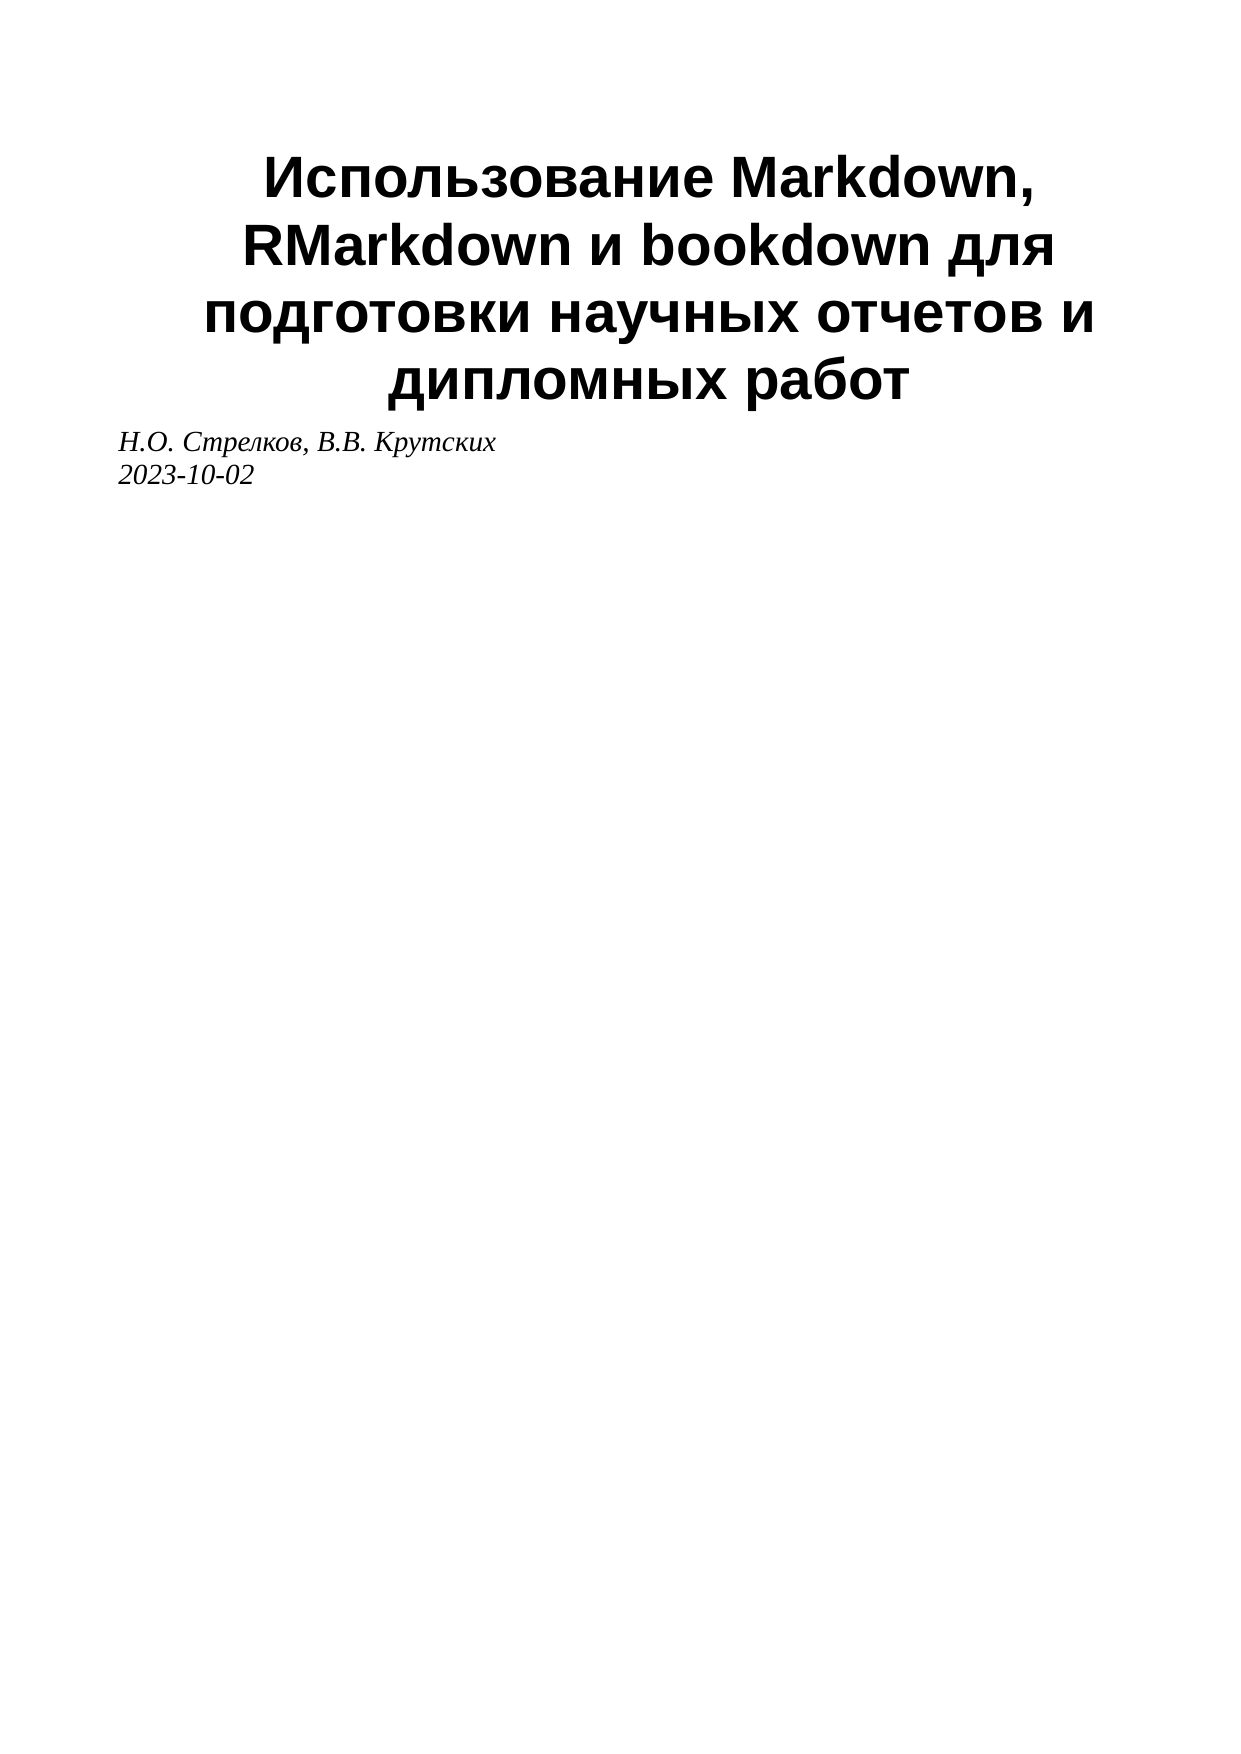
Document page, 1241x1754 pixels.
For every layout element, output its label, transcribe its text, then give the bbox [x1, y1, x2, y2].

title Использование Markdown, RMarkdown и bookdown для подготовки научных отчетов и дипломных работ [118, 143, 1181, 411]
text Н.О. Стрелков, В.В. Крутских [118, 424, 1181, 457]
text 2023-10-02 [118, 457, 1181, 491]
